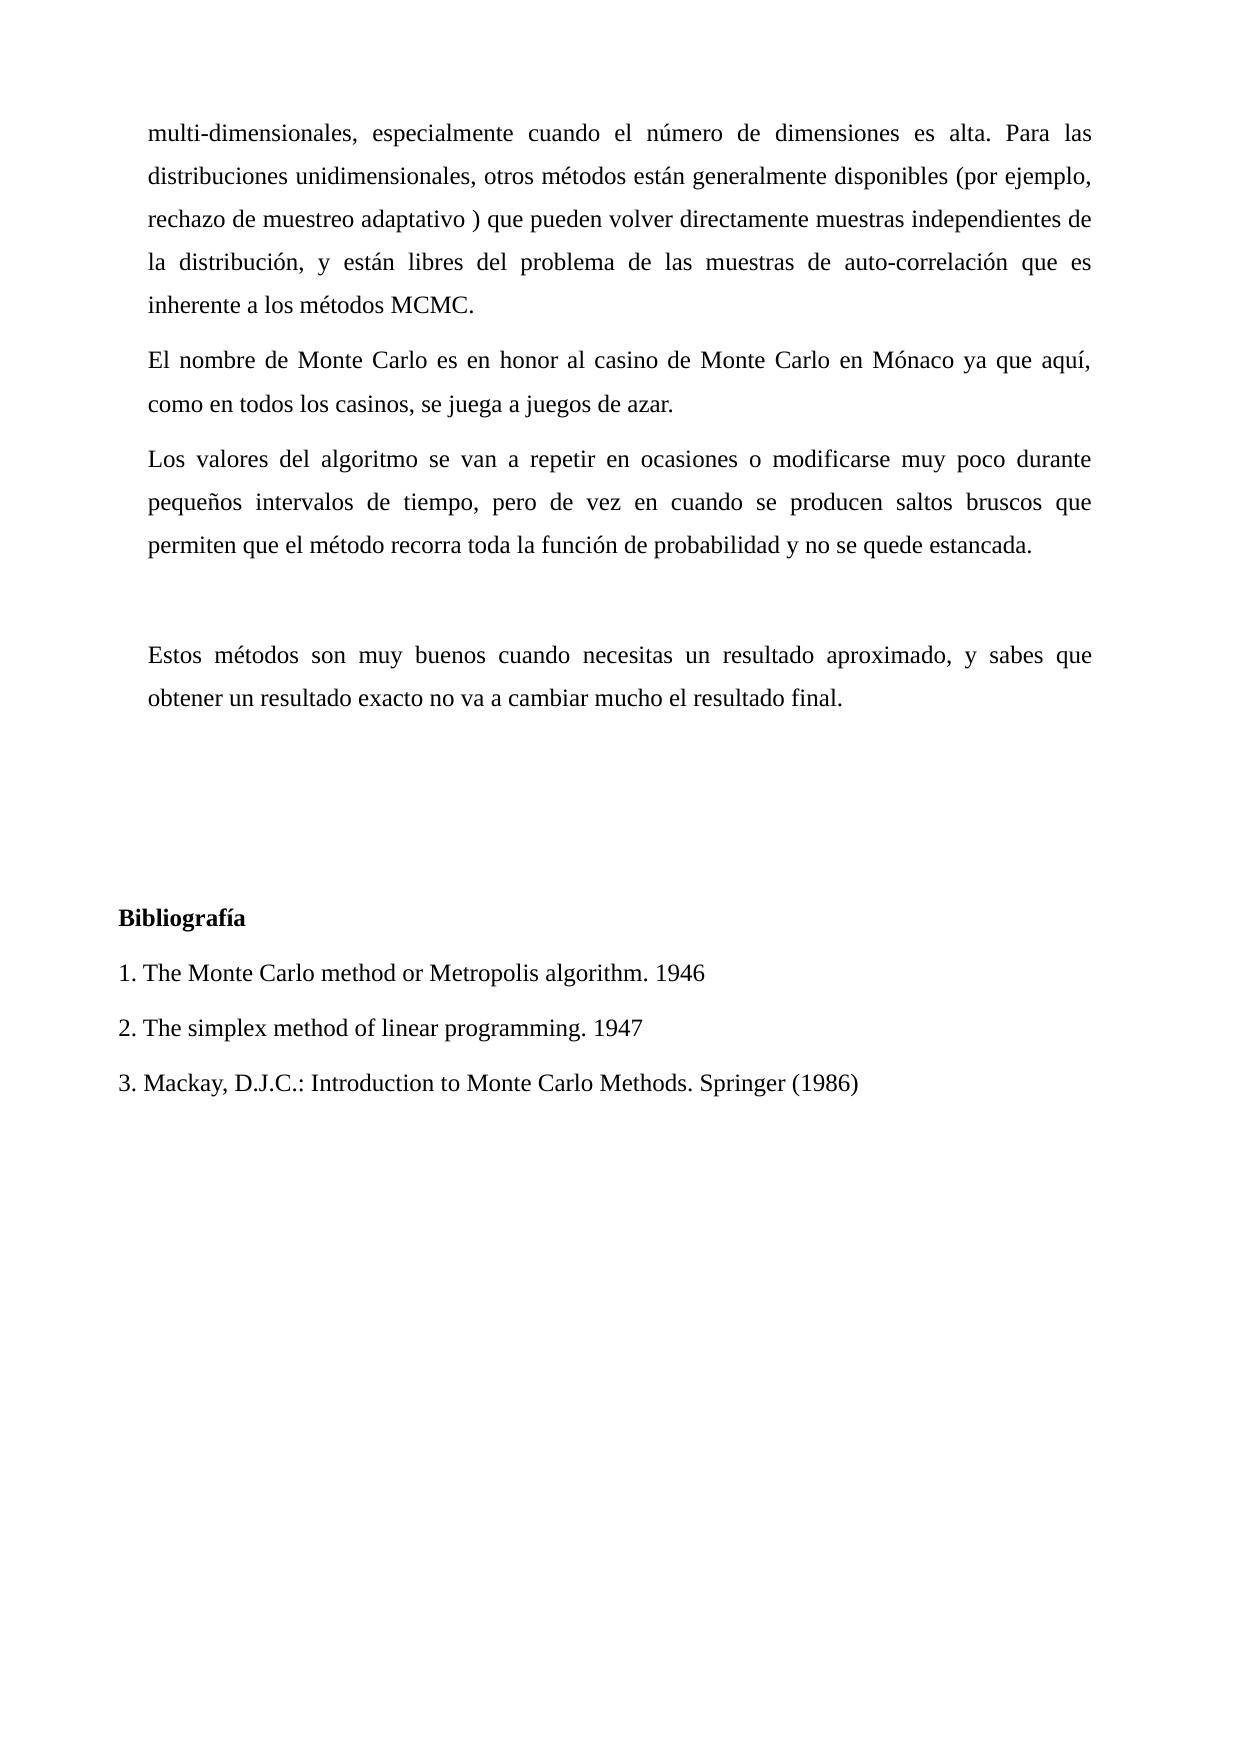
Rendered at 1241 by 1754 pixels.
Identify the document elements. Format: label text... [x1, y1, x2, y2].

text Los valores del algoritmo se van a repetir en ocasiones o modificarse muy poco durante pequeños intervalos de tiempo, pero de vez en cuando se producen saltos bruscos que permiten que el método recorra toda la función de probabilidad y no se quede estancada. [148, 444, 1093, 559]
text Estos métodos son muy buenos cuando necesitas un resultado aproximado, y sabes que obtener un resultado exacto no va a cambiar mucho el resultado final. [148, 640, 1093, 712]
text El nombre de Monte Carlo es en honor al casino de Monte Carlo en Mónaco ya que aquí, como en todos los casinos, se juega a juegos de azar. [148, 346, 1093, 417]
text Bibliografía [118, 903, 1122, 932]
text multi-dimensionales, especialmente cuando el número de dimensiones es alta. Para las distribuciones unidimensionales, otros métodos están generalmente disponibles (por ejemplo, rechazo de muestreo adaptativo ) que pueden volver directamente muestras independientes de la distribución, y están libres del problema de las muestras de auto-correlación que es inherente a los métodos MCMC. [148, 118, 1093, 319]
text 2. The simplex method of linear programming. 1947 [118, 1013, 1122, 1042]
text 3. Mackay, D.J.C.: Introduction to Monte Carlo Methods. Springer (1986) [118, 1068, 1122, 1097]
text 1. The Monte Carlo method or Metropolis algorithm. 1946 [118, 958, 1122, 987]
